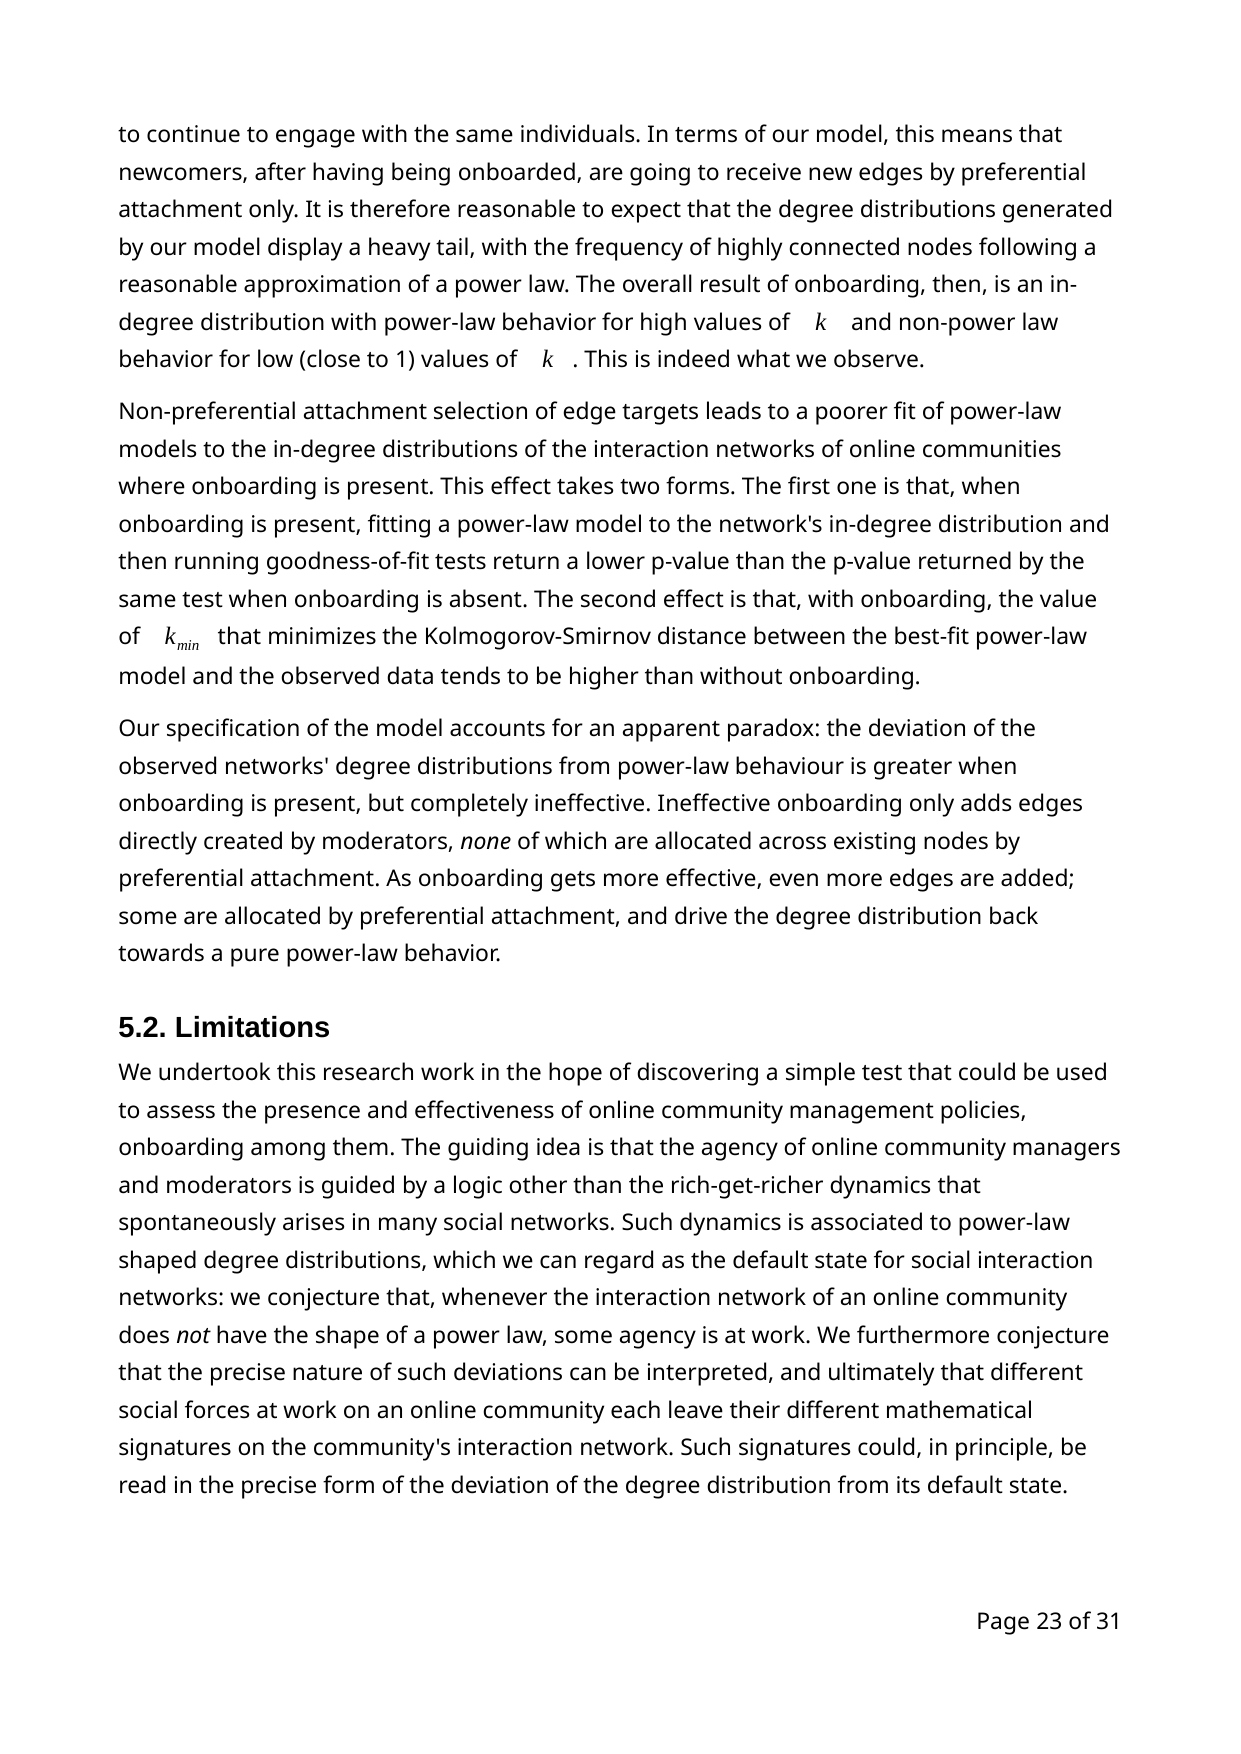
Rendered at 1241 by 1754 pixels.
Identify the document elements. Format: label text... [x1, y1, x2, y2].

text We undertook this research work in the hope of discovering a simple test that could be used to assess the presence and effectiveness of online community management policies, onboarding among them. The guiding idea is that the agency of online community managers and moderators is guided by a logic other than the rich-get-richer dynamics that spontaneously arises in many social networks. Such dynamics is associated to power-law shaped degree distributions, which we can regard as the default state for social interaction networks: we conjecture that, whenever the interaction network of an online community does not have the shape of a power law, some agency is at work. We furthermore conjecture that the precise nature of such deviations can be interpreted, and ultimately that different social forces at work on an online community each leave their different mathematical signatures on the community's interaction network. Such signatures could, in principle, be read in the precise form of the deviation of the degree distribution from its default state. [118, 1056, 1122, 1500]
text to continue to engage with the same individuals. In terms of our model, this means that newcomers, after having being onboarded, are going to receive new edges by preferential attachment only. It is therefore reasonable to expect that the degree distributions generated by our model display a heavy tail, with the frequency of highly connected nodes following a reasonable approximation of a power law. The overall result of onboarding, then, is an in-degree distribution with power-law behavior for high values of and non-power law behavior for low (close to 1) values of . This is indeed what we observe. [118, 118, 1122, 374]
subtitle 5.2. Limitations [118, 1010, 1122, 1044]
text Non-preferential attachment selection of edge targets leads to a poorer fit of power-law models to the in-degree distributions of the interaction networks of online communities where onboarding is present. This effect takes two forms. The first one is that, when onboarding is present, fitting a power-law model to the network's in-degree distribution and then running goodness-of-fit tests return a lower p-value than the p-value returned by the same test when onboarding is absent. The second effect is that, with onboarding, the value of that minimizes the Kolmogorov-Smirnov distance between the best-fit power-law model and the observed data tends to be higher than without onboarding. [118, 395, 1122, 691]
text Our specification of the model accounts for an apparent paradox: the deviation of the observed networks' degree distributions from power-law behaviour is greater when onboarding is present, but completely ineffective. Ineffective onboarding only adds edges directly created by moderators, none of which are allocated across existing nodes by preferential attachment. As onboarding gets more effective, even more edges are added; some are allocated by preferential attachment, and drive the degree distribution back towards a pure power-law behavior. [118, 712, 1122, 968]
